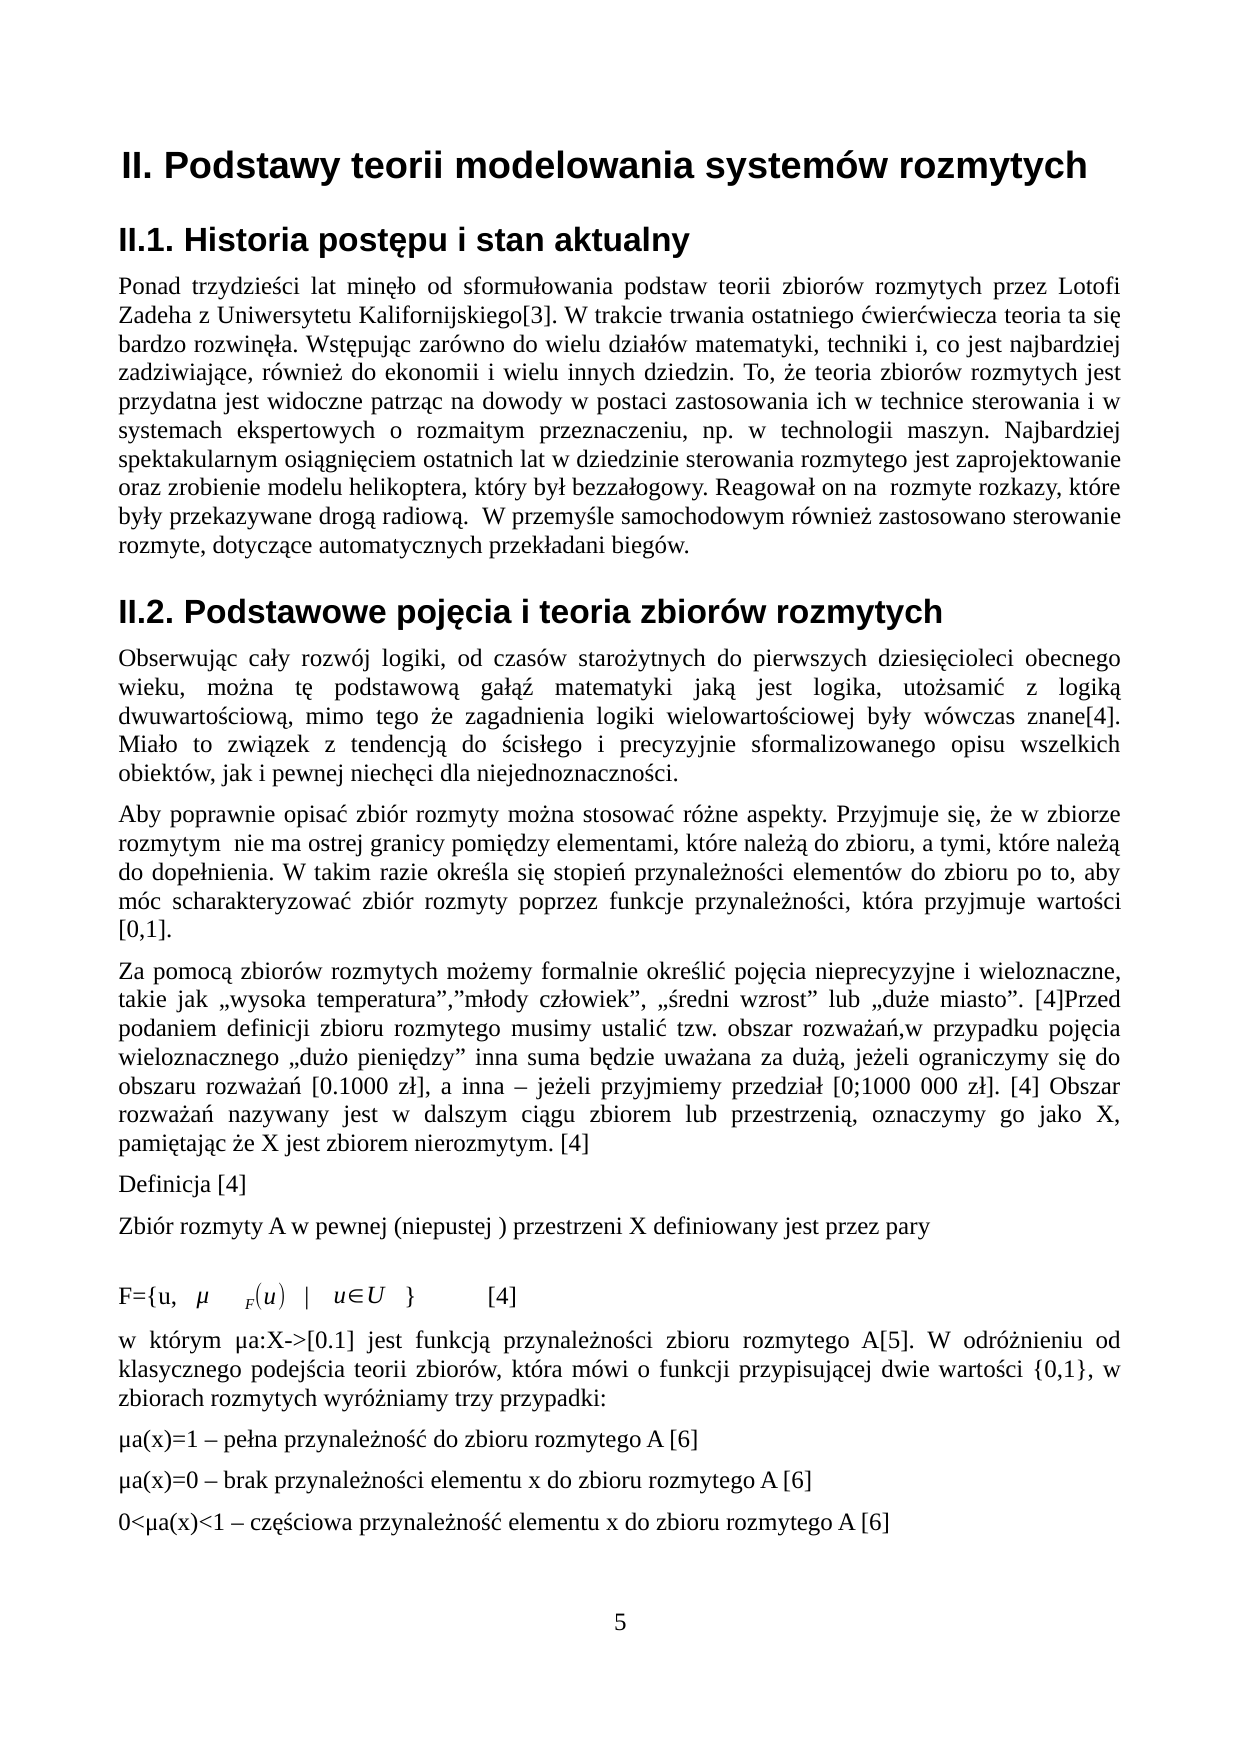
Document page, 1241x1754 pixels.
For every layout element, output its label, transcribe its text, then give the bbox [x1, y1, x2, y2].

text F={u,| } [4] [118, 1281, 1122, 1313]
text Aby poprawnie opisać zbiór rozmyty można stosować różne aspekty. Przyjmuje się, że w zbiorze rozmytym nie ma ostrej granicy pomiędzy elementami, które należą do zbioru, a tymi, które należą do dopełnienia. W takim razie określa się stopień przynależności elementów do zbioru po to, aby móc scharakteryzować zbiór rozmyty poprzez funkcje przynależności, która przyjmuje wartości [0,1]. [118, 799, 1122, 943]
text μa(x)=1 – pełna przynależność do zbioru rozmytego A [6] [118, 1424, 1122, 1453]
text Definicja [4] [118, 1169, 1122, 1198]
text Ponad trzydzieści lat minęło od sformułowania podstaw teorii zbiorów rozmytych przez Lotofi Zadeha z Uniwersytetu Kalifornijskiego[3]. W trakcie trwania ostatniego ćwierćwiecza teoria ta się bardzo rozwinęła. Wstępując zarówno do wielu działów matematyki, techniki i, co jest najbardziej zadziwiające, również do ekonomii i wielu innych dziedzin. To, że teoria zbiorów rozmytych jest przydatna jest widoczne patrząc na dowody w postaci zastosowania ich w technice sterowania i w systemach ekspertowych o rozmaitym przeznaczeniu, np. w technologii maszyn. Najbardziej spektakularnym osiągnięciem ostatnich lat w dziedzinie sterowania rozmytego jest zaprojektowanie oraz zrobienie modelu helikoptera, który był bezzałogowy. Reagował on na rozmyte rozkazy, które były przekazywane drogą radiową. W przemyśle samochodowym również zastosowano sterowanie rozmyte, dotyczące automatycznych przekładani biegów. [118, 271, 1122, 559]
subtitle Historia postępu i stan aktualny [118, 220, 1122, 259]
text w którym μa:X->[0.1] jest funkcją przynależności zbioru rozmytego A[5]. W odróżnieniu od klasycznego podejścia teorii zbiorów, która mówi o funkcji przypisującej dwie wartości {0,1}, w zbiorach rozmytych wyróżniamy trzy przypadki: [118, 1326, 1122, 1412]
subtitle Podstawy teorii modelowania systemów rozmytych [121, 143, 1122, 187]
text Za pomocą zbiorów rozmytych możemy formalnie określić pojęcia nieprecyzyjne i wieloznaczne, takie jak „wysoka temperatura”,”młody człowiek”, „średni wzrost” lub „duże miasto”. [4]Przed podaniem definicji zbioru rozmytego musimy ustalić tzw. obszar rozważań,w przypadku pojęcia wieloznacznego „dużo pieniędzy” inna suma będzie uważana za dużą, jeżeli ograniczymy się do obszaru rozważań [0.1000 zł], a inna – jeżeli przyjmiemy przedział [0;1000 000 zł]. [4] Obszar rozważań nazywany jest w dalszym ciągu zbiorem lub przestrzenią, oznaczymy go jako X, pamiętając że X jest zbiorem nierozmytym. [4] [118, 956, 1122, 1157]
text Obserwując cały rozwój logiki, od czasów starożytnych do pierwszych dziesięcioleci obecnego wieku, można tę podstawową gałąź matematyki jaką jest logika, utożsamić z logiką dwuwartościową, mimo tego że zagadnienia logiki wielowartościowej były wówczas znane[4]. Miało to związek z tendencją do ścisłego i precyzyjnie sformalizowanego opisu wszelkich obiektów, jak i pewnej niechęci dla niejednoznaczności. [118, 643, 1122, 787]
subtitle Podstawowe pojęcia i teoria zbiorów rozmytych [118, 592, 1122, 631]
text Zbiór rozmyty A w pewnej (niepustej ) przestrzeni X definiowany jest przez pary [118, 1211, 1122, 1268]
text 0<μa(x)<1 – częściowa przynależność elementu x do zbioru rozmytego A [6] [118, 1507, 1122, 1536]
text μa(x)=0 – brak przynależności elementu x do zbioru rozmytego A [6] [118, 1466, 1122, 1494]
